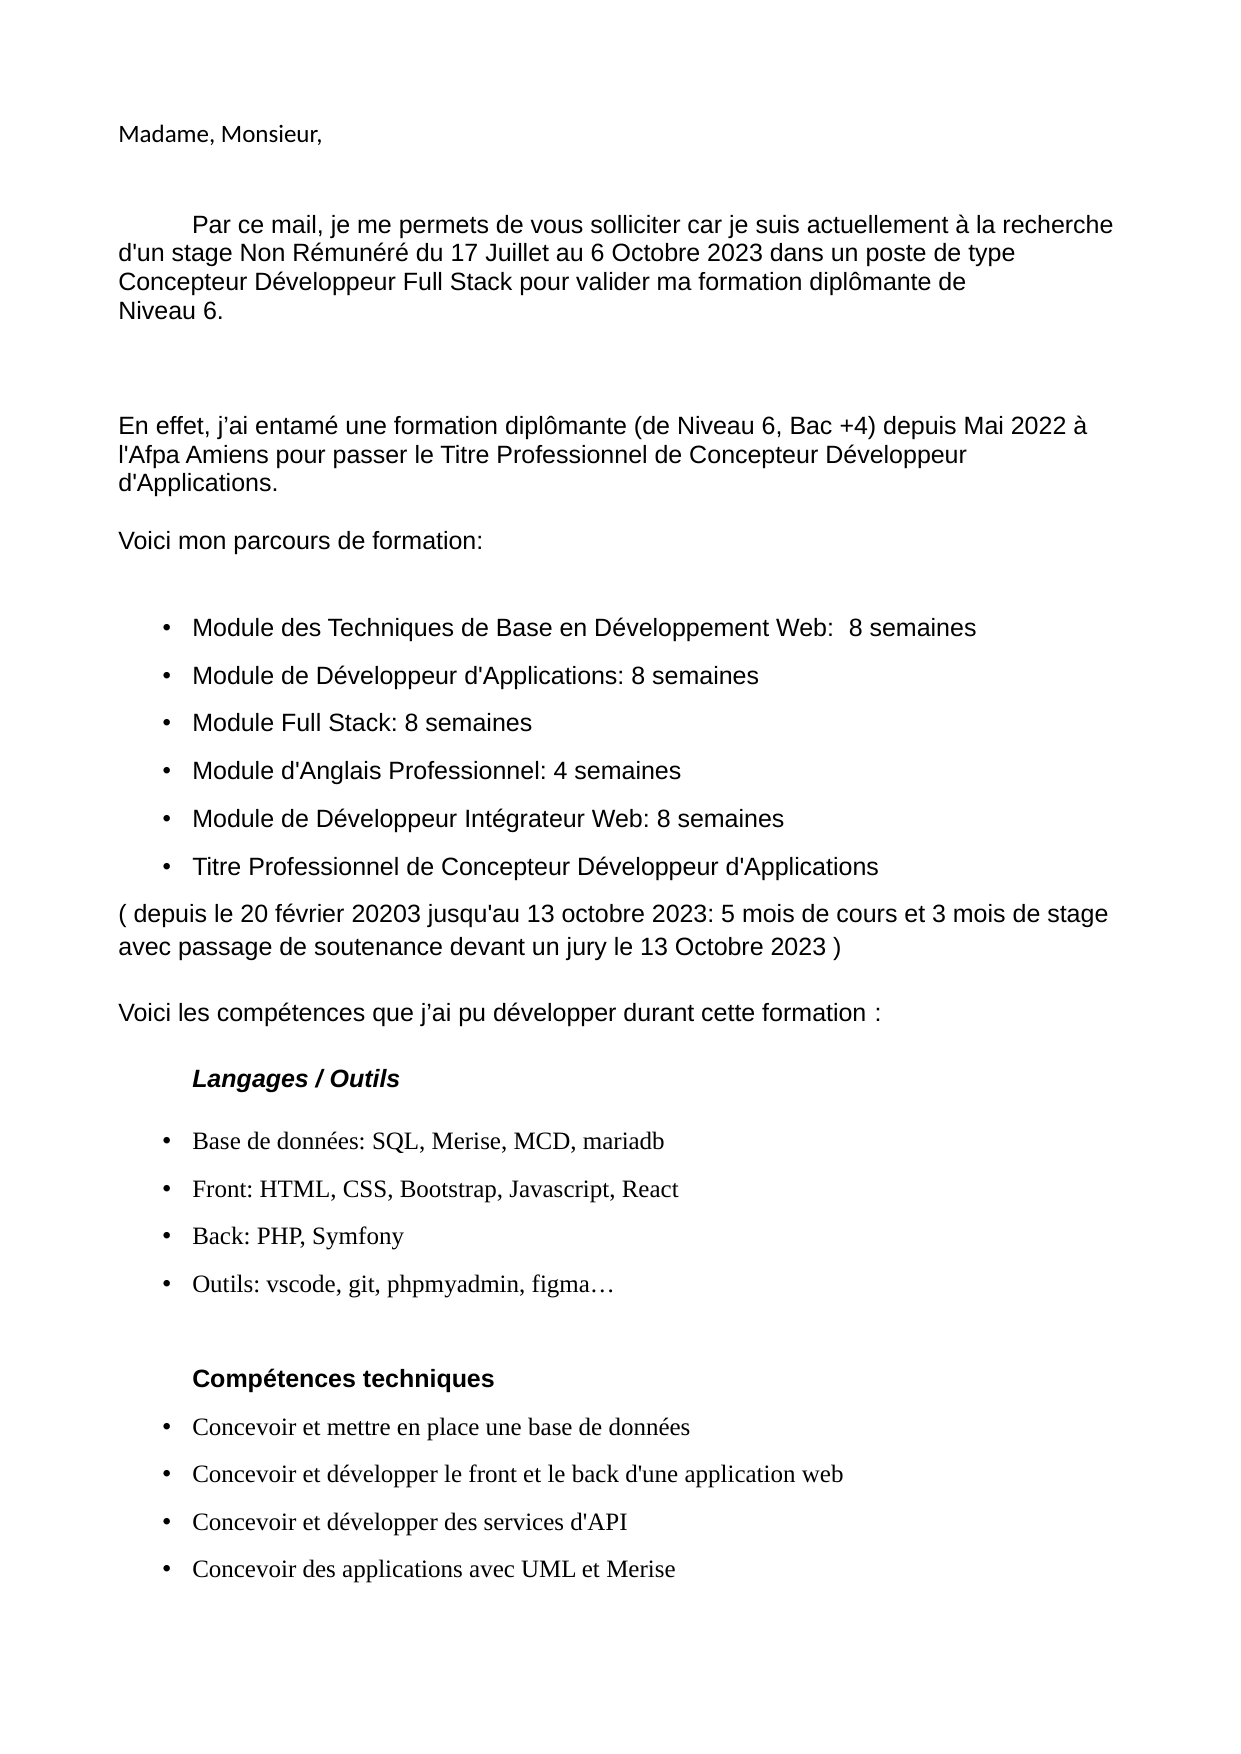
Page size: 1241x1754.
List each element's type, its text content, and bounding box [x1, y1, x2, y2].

text Madame, Monsieur, [118, 118, 1122, 149]
text Voici mon parcours de formation: [118, 526, 1122, 555]
list Module de Développeur d'Applications: 8 semaines [162, 661, 1122, 689]
text Niveau 6. [118, 296, 1122, 325]
list Concevoir et développer des services d'API [162, 1507, 1122, 1536]
list Module des Techniques de Base en Développement Web: 8 semaines [162, 613, 1122, 642]
list Module Full Stack: 8 semaines [162, 708, 1122, 737]
list Module d'Anglais Professionnel: 4 semaines [162, 756, 1122, 785]
list Front: HTML, CSS, Bootstrap, Javascript, React [162, 1174, 1122, 1202]
list Module de Développeur Intégrateur Web: 8 semaines [162, 804, 1122, 833]
list Back: PHP, Symfony [162, 1221, 1122, 1250]
subtitle Langages / Outils [118, 1064, 1122, 1093]
list Base de données: SQL, Merise, MCD, mariadb [162, 1126, 1122, 1155]
list Concevoir et développer le front et le back d'une application web [162, 1459, 1122, 1488]
text ( depuis le 20 février 20203 jusqu'au 13 octobre 2023: 5 mois de cours et 3 mois de stage avec passage de soutenance devant un jury le 13 Octobre 2023 ) [118, 899, 1122, 961]
text En effet, j’ai entamé une formation diplômante (de Niveau 6, Bac +4) depuis Mai 2022 à l'Afpa Amiens pour passer le Titre Professionnel de Concepteur Développeur d'Applications. [118, 411, 1122, 497]
text Par ce mail, je me permets de vous solliciter car je suis actuellement à la recherche d'un stage Non Rémunéré du 17 Juillet au 6 Octobre 2023 dans un poste de type Concepteur Développeur Full Stack pour valider ma formation diplômante de [118, 210, 1122, 296]
list Concevoir et mettre en place une base de données [162, 1412, 1122, 1440]
list Titre Professionnel de Concepteur Développeur d'Applications [162, 851, 1122, 880]
list Outils: vscode, git, phpmyadmin, figma… [162, 1269, 1122, 1298]
list Concevoir des applications avec UML et Merise [162, 1554, 1122, 1583]
list Compétences techniques [162, 1364, 1122, 1393]
text Voici les compétences que j’ai pu développer durant cette formation : [118, 998, 1122, 1027]
